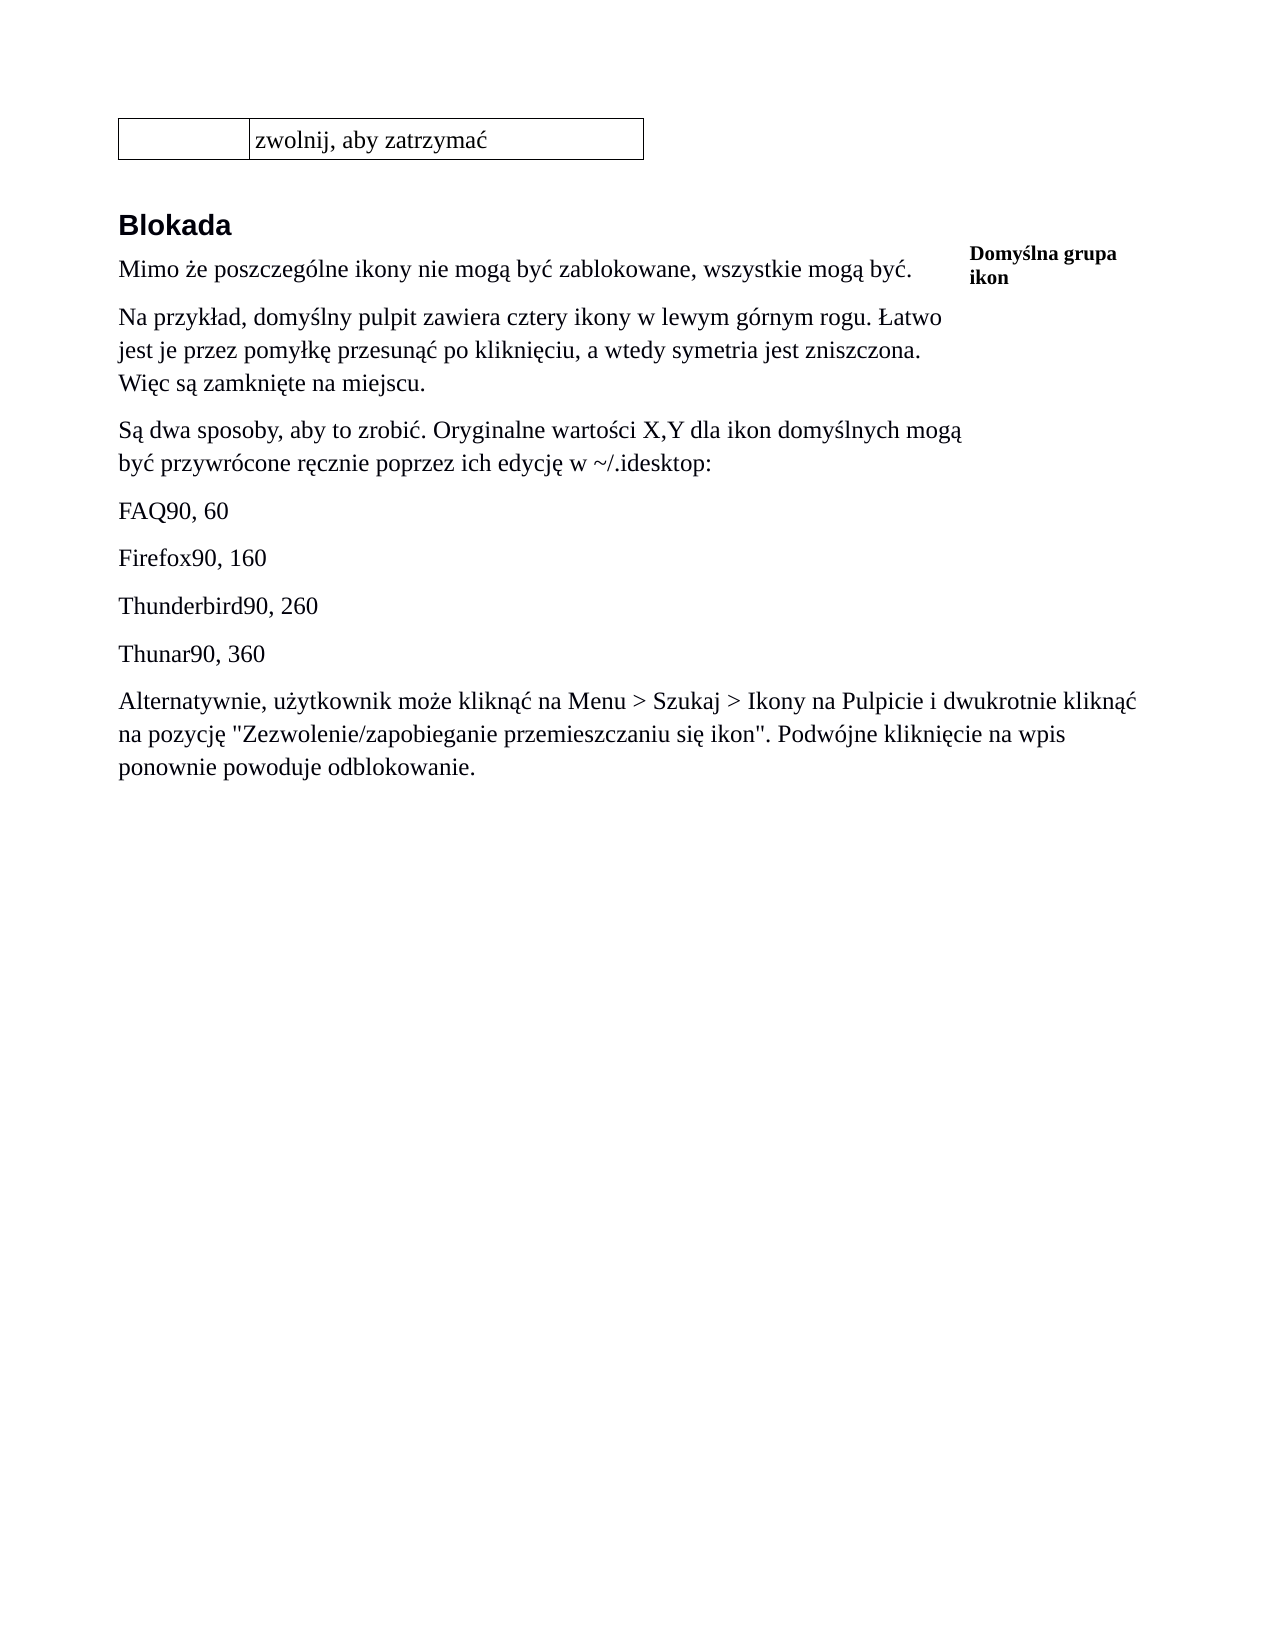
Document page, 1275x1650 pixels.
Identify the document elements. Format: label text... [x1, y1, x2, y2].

table_cell zwolnij, aby zatrzymać [250, 119, 643, 159]
text Thunar90, 360 [118, 639, 1157, 667]
text Mimo że poszczególne ikony nie mogą być zablokowane, wszystkie mogą być. [118, 254, 1157, 283]
text Są dwa sposoby, aby to zrobić. Oryginalne wartości X,Y dla ikon domyślnych mogą być przywrócone ręcznie poprzez ich edycję w ~/.idesktop: [118, 415, 1157, 477]
text FAQ90, 60 [118, 496, 1157, 525]
subtitle Blokada [118, 208, 1157, 242]
text Firefox90, 160 [118, 543, 1157, 572]
text Alternatywnie, użytkownik może kliknąć na Menu > Szukaj > Ikony na Pulpicie i dwukrotnie kliknąć na pozycję "Zezwolenie/zapobieganie przemieszczaniu się ikon". Podwójne kliknięcie na wpis ponownie powoduje odblokowanie. [118, 686, 1157, 781]
table_cell [119, 119, 249, 159]
text Thunderbird90, 260 [118, 591, 1157, 620]
text Na przykład, domyślny pulpit zawiera cztery ikony w lewym górnym rogu. Łatwo jest je przez pomyłkę przesunąć po kliknięciu, a wtedy symetria jest zniszczona. Więc są zamknięte na miejscu. [118, 302, 1157, 396]
